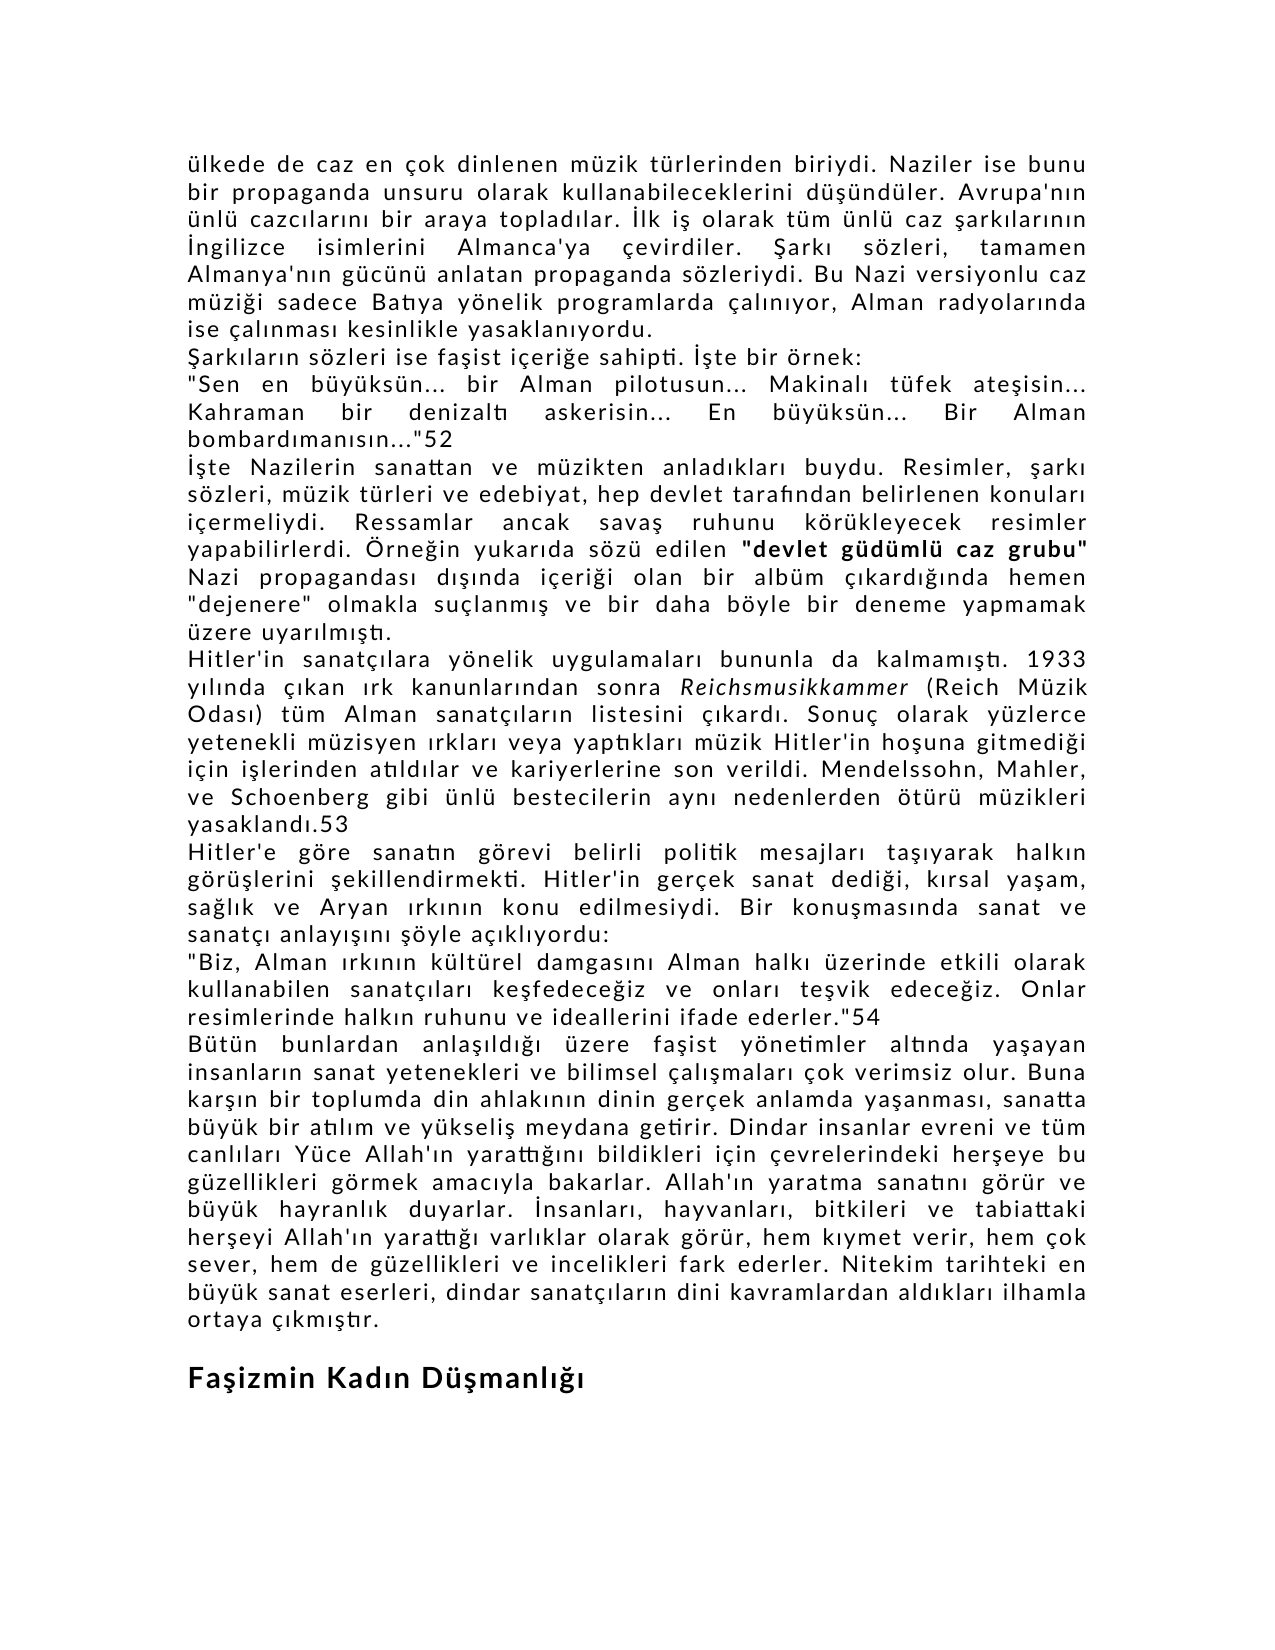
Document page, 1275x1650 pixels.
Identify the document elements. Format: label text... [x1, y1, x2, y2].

text "Biz, Alman ırkının kültürel damgasını Alman halkı üzerinde etkili olarak kullanabilen sanatçıları keşfedeceğiz ve onları teşvik edeceğiz. Onlar resimlerinde halkın ruhunu ve ideallerini ifade ederler."54 [187, 947, 1087, 1030]
text Faşizmin Kadın Düşmanlığı [187, 1360, 1087, 1395]
text Hitler'in sanatçılara yönelik uygulamaları bununla da kalmamıştı. 1933 yılında çıkan ırk kanunlarından sonra Reichsmusikkammer (Reich Müzik Odası) tüm Alman sanatçıların listesini çıkardı. Sonuç olarak yüzlerce yetenekli müzisyen ırkları veya yaptıkları müzik Hitler'in hoşuna gitmediği için işlerinden atıldılar ve kariyerlerine son verildi. Mendelssohn, Mahler, ve Schoenberg gibi ünlü bestecilerin aynı nedenlerden ötürü müzikleri yasaklandı.53 [187, 645, 1087, 837]
text ülkede de caz en çok dinlenen müzik türlerinden biriydi. Naziler ise bunu bir propaganda unsuru olarak kullanabileceklerini düşündüler. Avrupa'nın ünlü cazcılarını bir araya topladılar. İlk iş olarak tüm ünlü caz şarkılarının İngilizce isimlerini Almanca'ya çevirdiler. Şarkı sözleri, tamamen Almanya'nın gücünü anlatan propaganda sözleriydi. Bu Nazi versiyonlu caz müziği sadece Batıya yönelik programlarda çalınıyor, Alman radyolarında ise çalınması kesinlikle yasaklanıyordu. [187, 150, 1087, 342]
text Hitler'e göre sanatın görevi belirli politik mesajları taşıyarak halkın görüşlerini şekillendirmekti. Hitler'in gerçek sanat dediği, kırsal yaşam, sağlık ve Aryan ırkının konu edilmesiydi. Bir konuşmasında sanat ve sanatçı anlayışını şöyle açıklıyordu: [187, 837, 1087, 947]
text "Sen en büyüksün... bir Alman pilotusun... Makinalı tüfek ateşisin... Kahraman bir denizaltı askerisin... En büyüksün... Bir Alman bombardımanısın..."52 [187, 370, 1087, 452]
text Bütün bunlardan anlaşıldığı üzere faşist yönetimler altında yaşayan insanların sanat yetenekleri ve bilimsel çalışmaları çok verimsiz olur. Buna karşın bir toplumda din ahlakının dinin gerçek anlamda yaşanması, sanatta büyük bir atılım ve yükseliş meydana getirir. Dindar insanlar evreni ve tüm canlıları Yüce Allah'ın yarattığını bildikleri için çevrelerindeki herşeye bu güzellikleri görmek amacıyla bakarlar. Allah'ın yaratma sanatını görür ve büyük hayranlık duyarlar. İnsanları, hayvanları, bitkileri ve tabiattaki herşeyi Allah'ın yarattığı varlıklar olarak görür, hem kıymet verir, hem çok sever, hem de güzellikleri ve incelikleri fark ederler. Nitekim tarihteki en büyük sanat eserleri, dindar sanatçıların dini kavramlardan aldıkları ilhamla ortaya çıkmıştır. [187, 1030, 1087, 1332]
text Şarkıların sözleri ise faşist içeriğe sahipti. İşte bir örnek: [187, 342, 1087, 370]
text İşte Nazilerin sanattan ve müzikten anladıkları buydu. Resimler, şarkı sözleri, müzik türleri ve edebiyat, hep devlet tarafından belirlenen konuları içermeliydi. Ressamlar ancak savaş ruhunu körükleyecek resimler yapabilirlerdi. Örneğin yukarıda sözü edilen "devlet güdümlü caz grubu" Nazi propagandası dışında içeriği olan bir albüm çıkardığında hemen "dejenere" olmakla suçlanmış ve bir daha böyle bir deneme yapmamak üzere uyarılmıştı. [187, 452, 1087, 645]
